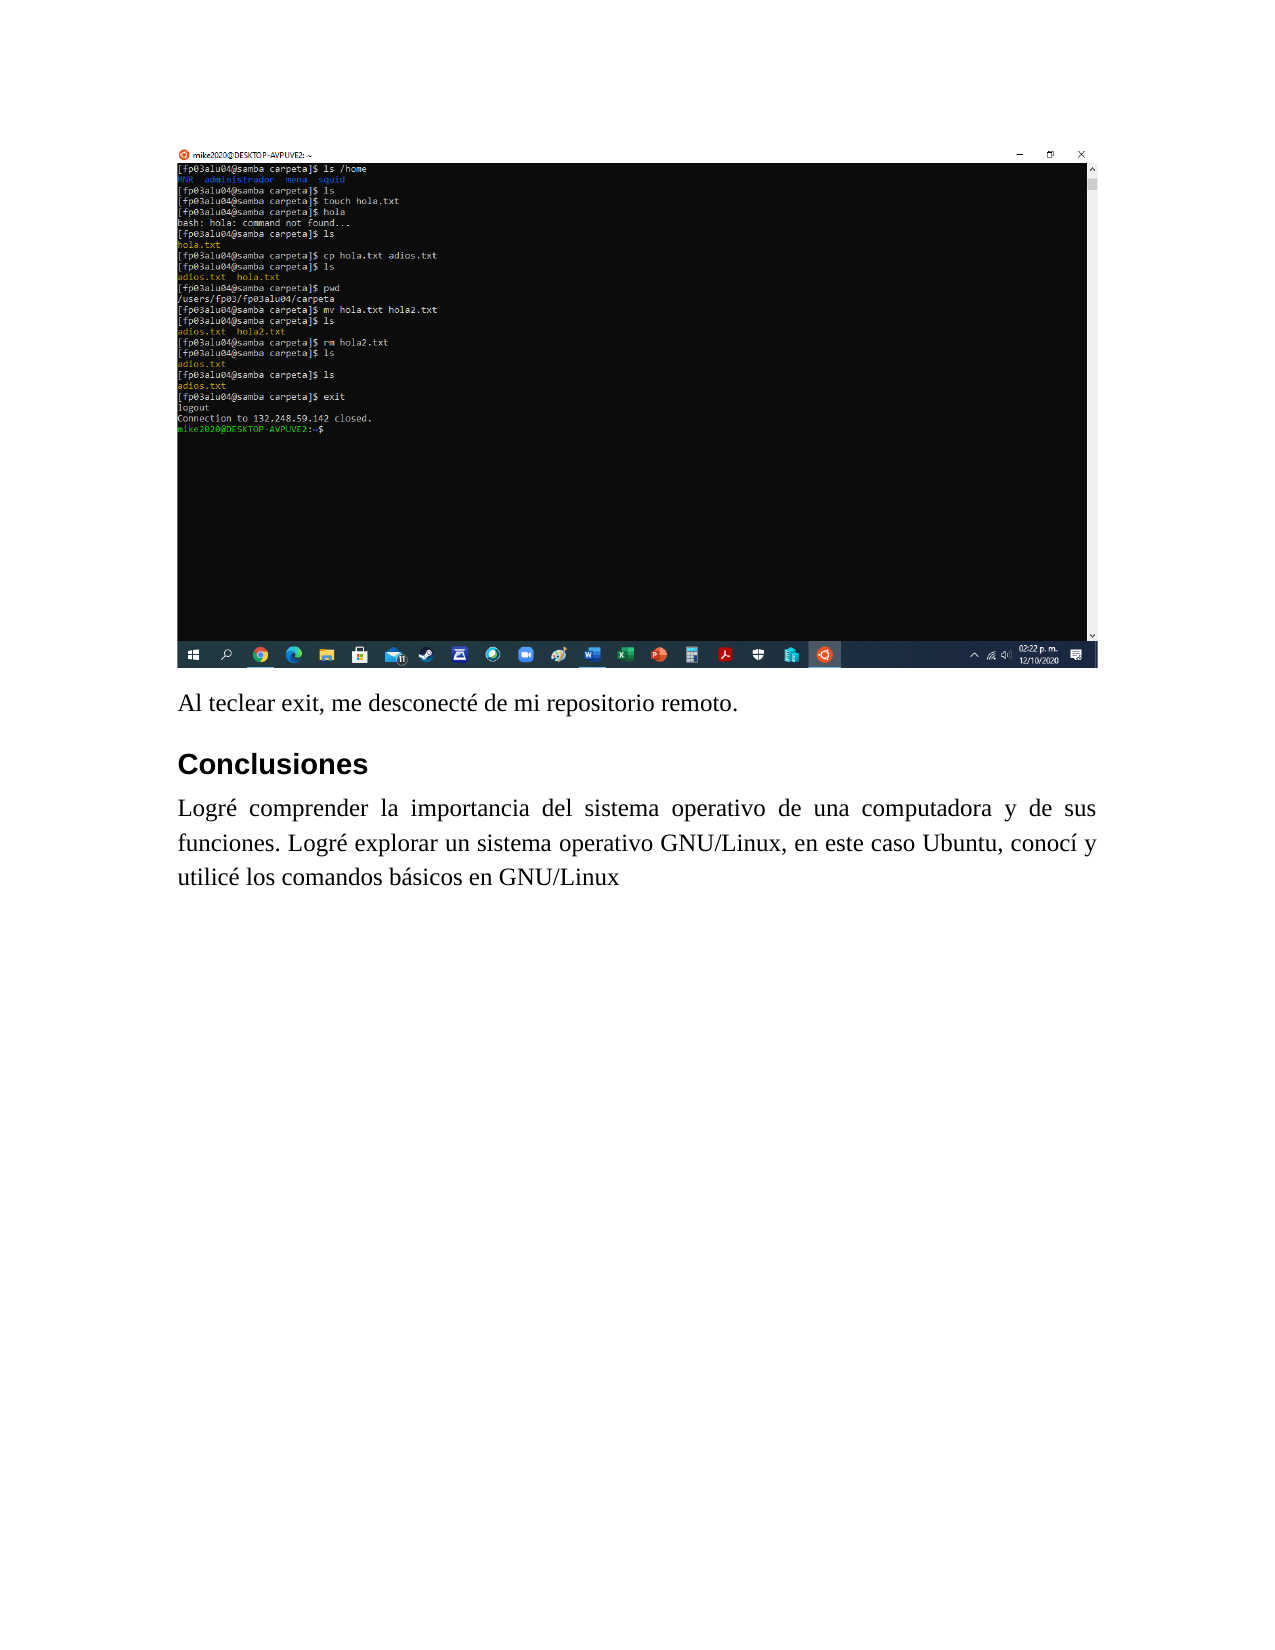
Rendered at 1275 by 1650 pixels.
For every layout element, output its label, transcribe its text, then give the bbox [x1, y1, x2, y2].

text Al teclear exit, me desconecté de mi repositorio remoto. [177, 688, 1098, 717]
picture [177, 147, 1098, 668]
text Logré comprender la importancia del sistema operativo de una computadora y de sus funciones. Logré explorar un sistema operativo GNU/Linux, en este caso Ubuntu, conocí y utilicé los comandos básicos en GNU/Linux [177, 793, 1098, 891]
subtitle Conclusiones [177, 747, 1098, 781]
